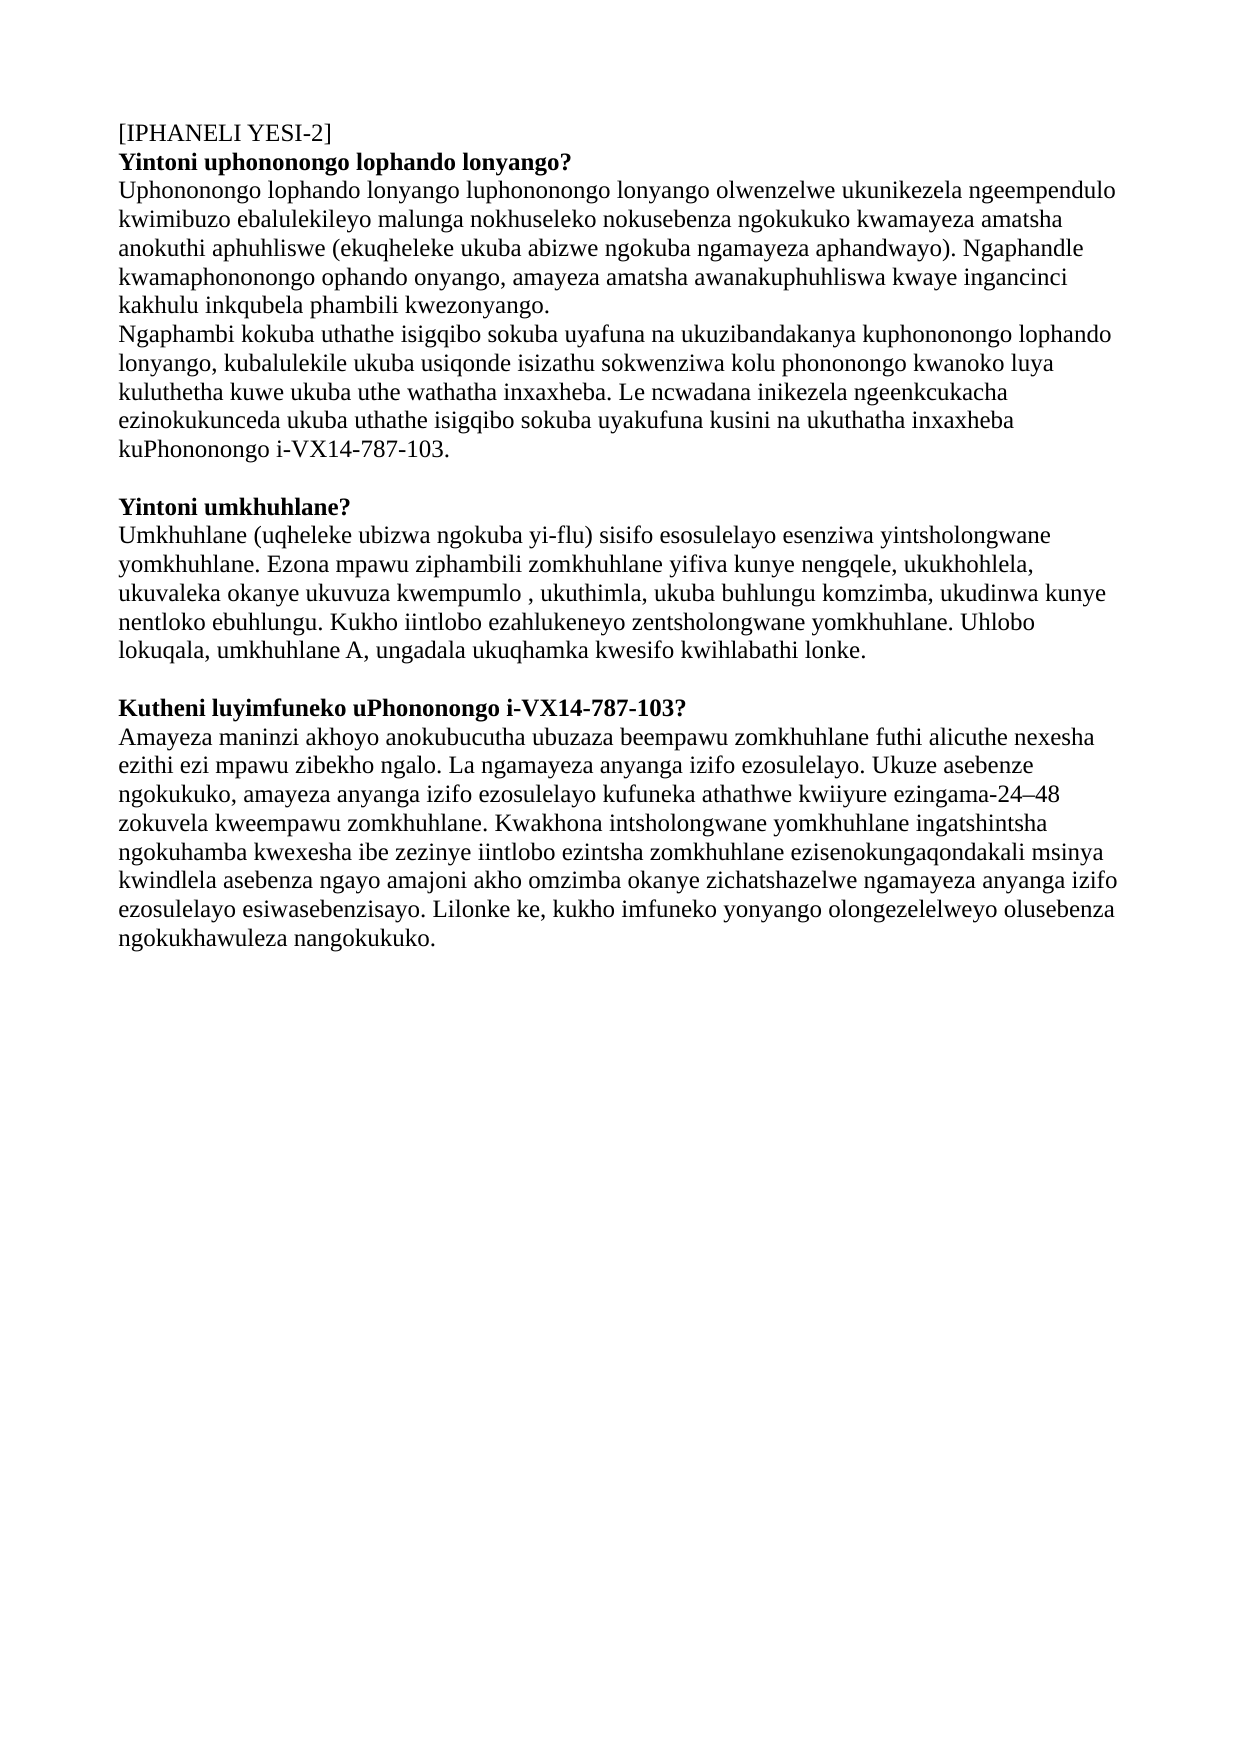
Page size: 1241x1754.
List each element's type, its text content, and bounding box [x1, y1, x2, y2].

text Amayeza maninzi akhoyo anokubucutha ubuzaza beempawu zomkhuhlane futhi alicuthe nexesha ezithi ezi mpawu zibekho ngalo. La ngamayeza anyanga izifo ezosulelayo. Ukuze asebenze ngokukuko, amayeza anyanga izifo ezosulelayo kufuneka athathwe kwiiyure ezingama-24–48 zokuvela kweempawu zomkhuhlane. Kwakhona intsholongwane yomkhuhlane ingatshintsha ngokuhamba kwexesha ibe zezinye iintlobo ezintsha zomkhuhlane ezisenokungaqondakali msinya kwindlela asebenza ngayo amajoni akho omzimba okanye zichatshazelwe ngamayeza anyanga izifo ezosulelayo esiwasebenzisayo. Lilonke ke, kukho imfuneko yonyango olongezelelweyo olusebenza ngokukhawuleza nangokukuko. [118, 722, 1122, 952]
text Yintoni uphononongo lophando lonyango? [118, 147, 1122, 176]
text Uphononongo lophando lonyango luphononongo lonyango olwenzelwe ukunikezela ngeempendulo kwimibuzo ebalulekileyo malunga nokhuseleko nokusebenza ngokukuko kwamayeza amatsha anokuthi aphuhliswe (ekuqheleke ukuba abizwe ngokuba ngamayeza aphandwayo). Ngaphandle kwamaphononongo ophando onyango, amayeza amatsha awanakuphuhliswa kwaye ingancinci kakhulu inkqubela phambili kwezonyango. [118, 176, 1122, 319]
text Yintoni umkhuhlane? [118, 492, 1122, 521]
text Kutheni luyimfuneko uPhononongo i-VX14-787-103? [118, 693, 1122, 722]
text [IPHANELI YESI-2] [118, 118, 1122, 147]
text Ngaphambi kokuba uthathe isigqibo sokuba uyafuna na ukuzibandakanya kuphononongo lophando lonyango, kubalulekile ukuba usiqonde isizathu sokwenziwa kolu phononongo kwanoko luya kuluthetha kuwe ukuba uthe wathatha inxaxheba. Le ncwadana inikezela ngeenkcukacha ezinokukunceda ukuba uthathe isigqibo sokuba uyakufuna kusini na ukuthatha inxaxheba kuPhononongo i-VX14-787-103. [118, 319, 1122, 463]
text Umkhuhlane (uqheleke ubizwa ngokuba yi-flu) sisifo esosulelayo esenziwa yintsholongwane yomkhuhlane. Ezona mpawu ziphambili zomkhuhlane yifiva kunye nengqele, ukukhohlela, ukuvaleka okanye ukuvuza kwempumlo , ukuthimla, ukuba buhlungu komzimba, ukudinwa kunye nentloko ebuhlungu. Kukho iintlobo ezahlukeneyo zentsholongwane yomkhuhlane. Uhlobo lokuqala, umkhuhlane A, ungadala ukuqhamka kwesifo kwihlabathi lonke. [118, 521, 1122, 664]
